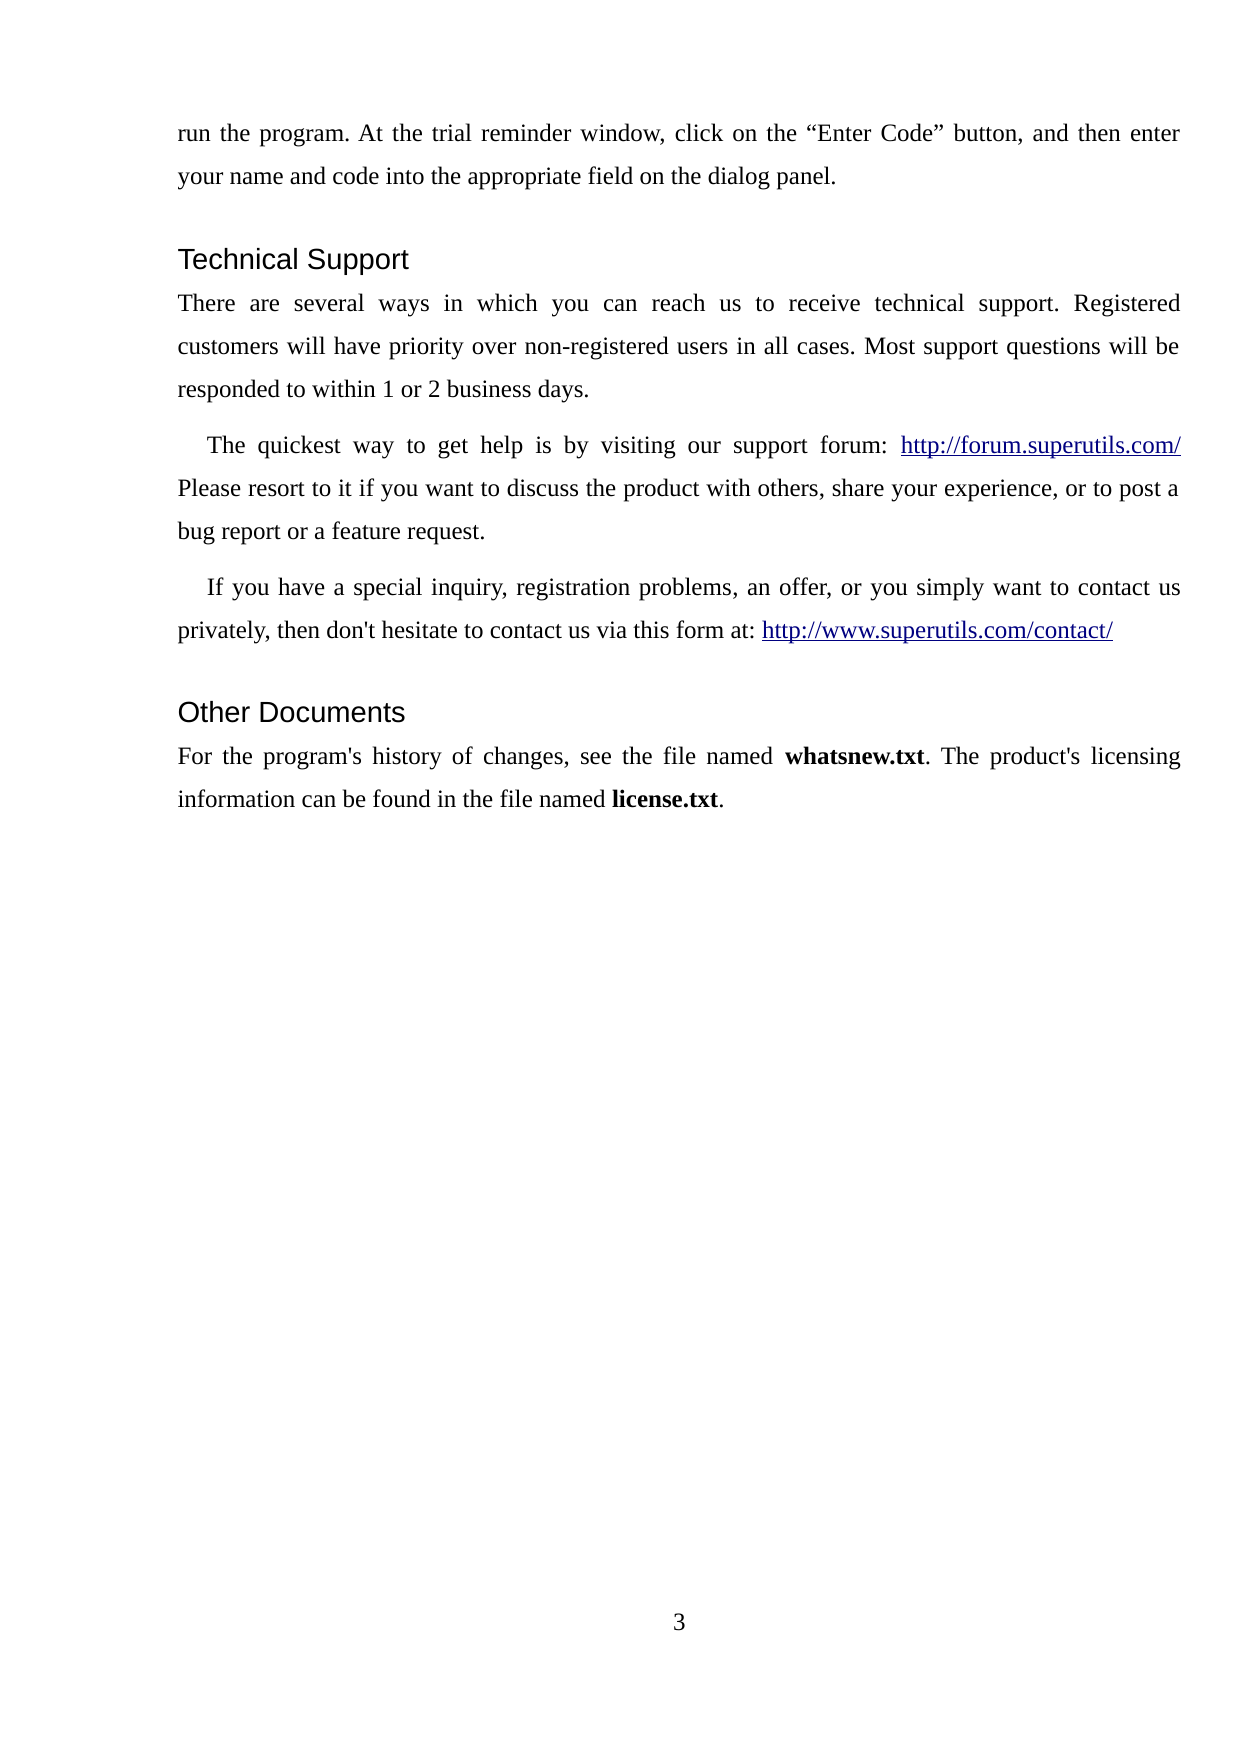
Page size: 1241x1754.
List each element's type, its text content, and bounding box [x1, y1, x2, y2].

text run the program. At the trial reminder window, click on the “Enter Code” button, and then enter your name and code into the appropriate field on the dialog panel. [177, 118, 1181, 190]
text There are several ways in which you can reach us to receive technical support. Registered customers will have priority over non-registered users in all cases. Most support questions will be responded to within 1 or 2 business days. [177, 288, 1181, 403]
text For the program's history of changes, see the file named whatsnew.txt. The product's licensing information can be found in the file named license.txt. [177, 741, 1181, 813]
text If you have a special inquiry, registration problems, an offer, or you simply want to contact us privately, then don't hesitate to contact us via this form at: http://www.superutils.com/contact/ [177, 572, 1181, 643]
subtitle Technical Support [177, 242, 1181, 275]
subtitle Other Documents [177, 695, 1181, 729]
text The quickest way to get help is by visiting our support forum: http://forum.superutils.com/ Please resort to it if you want to discuss the product with others, share your experience, or to post a bug report or a feature request. [177, 430, 1181, 545]
